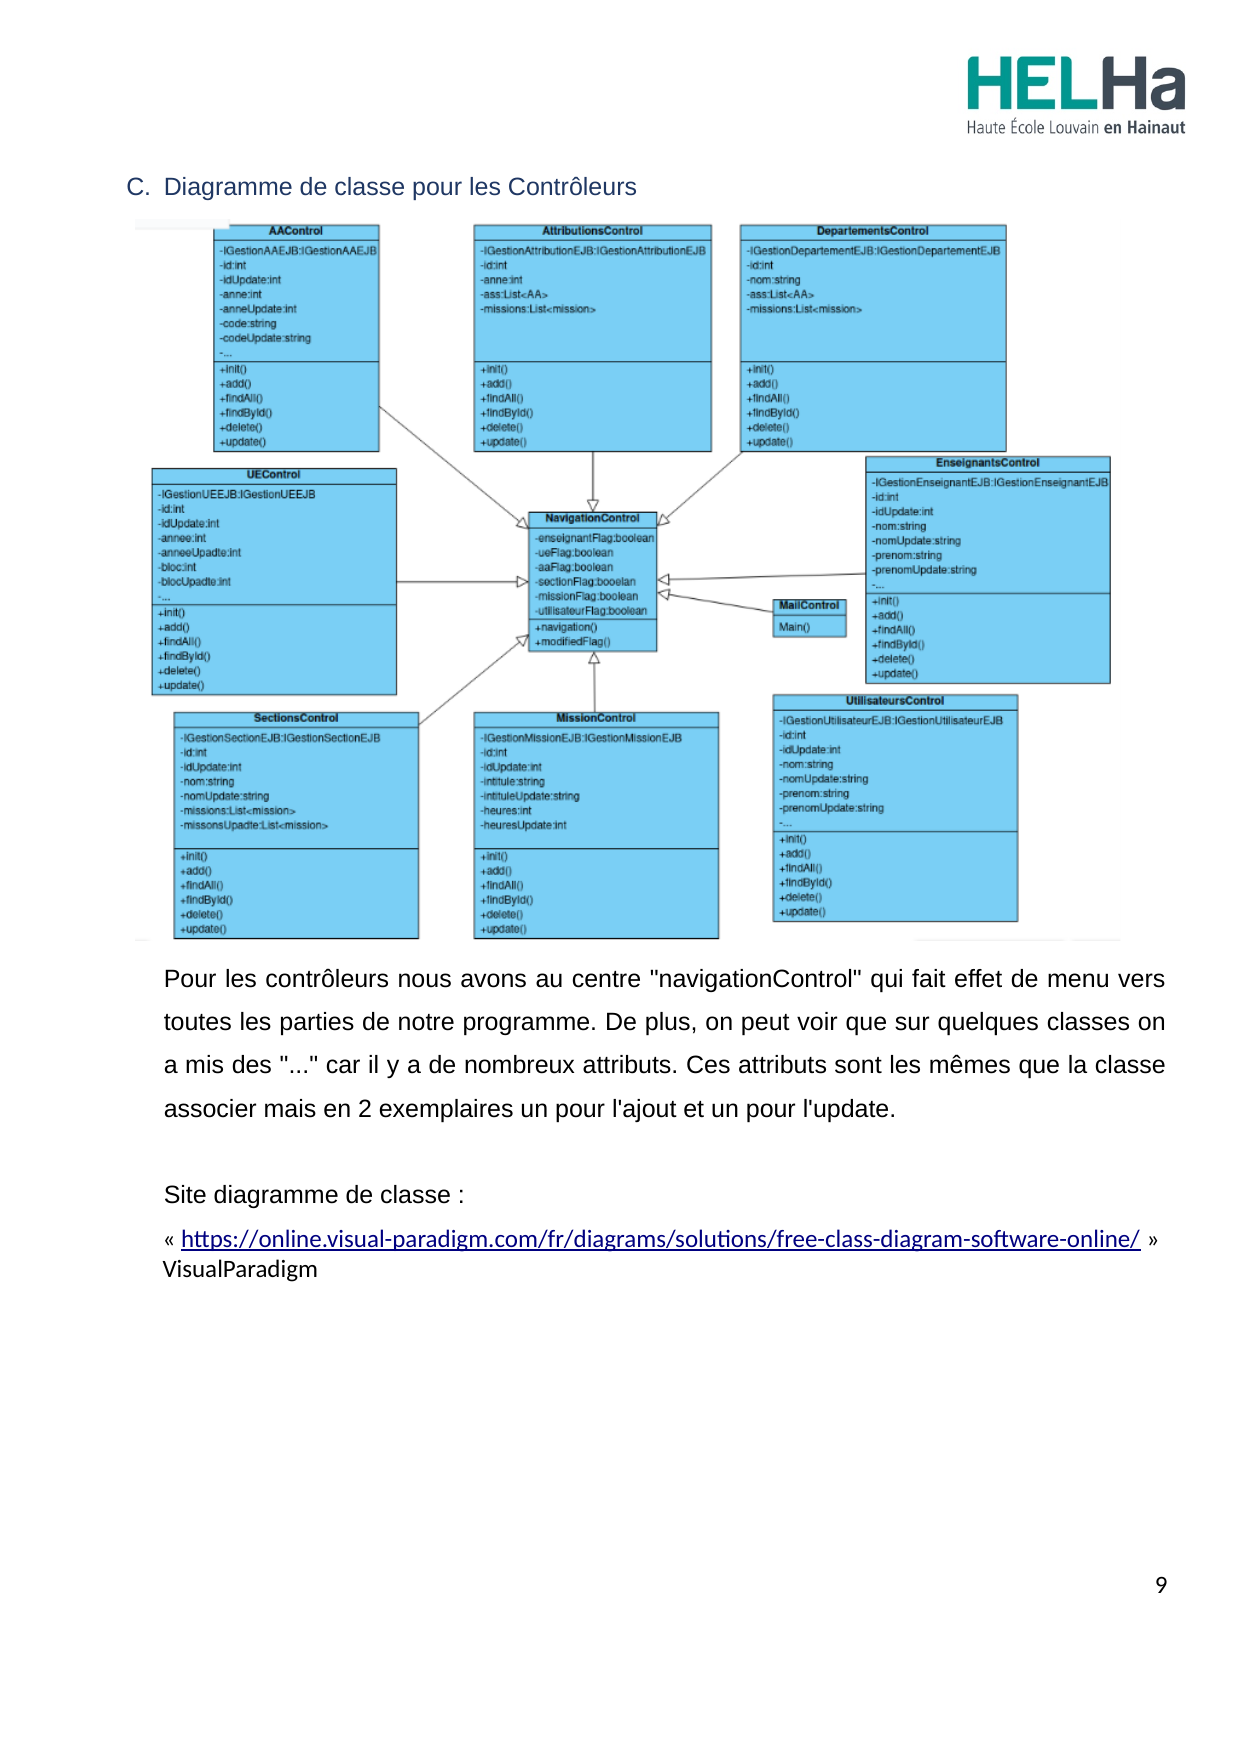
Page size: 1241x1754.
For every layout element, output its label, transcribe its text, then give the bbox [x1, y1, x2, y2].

list Pour les contrôleurs nous avons au centre "navigationControl" qui fait effet de menu vers toutes les parties de notre programme. De plus, on peut voir que sur quelques classes on a mis des "..." car il y a de nombreux attributs. Ces attributs sont les mêmes que la classe associer mais en 2 exemplaires un pour l'ajout et un pour l'update. [163, 231, 1167, 1122]
subtitle Diagramme de classe pour les Contrôleurs [126, 172, 1167, 201]
text VisualParadigm [162, 1253, 1167, 1284]
text « https://online.visual-paradigm.com/fr/diagrams/solutions/free-class-diagram-software-online/ » [162, 1223, 1167, 1253]
list Site diagramme de classe : [163, 1180, 1167, 1209]
